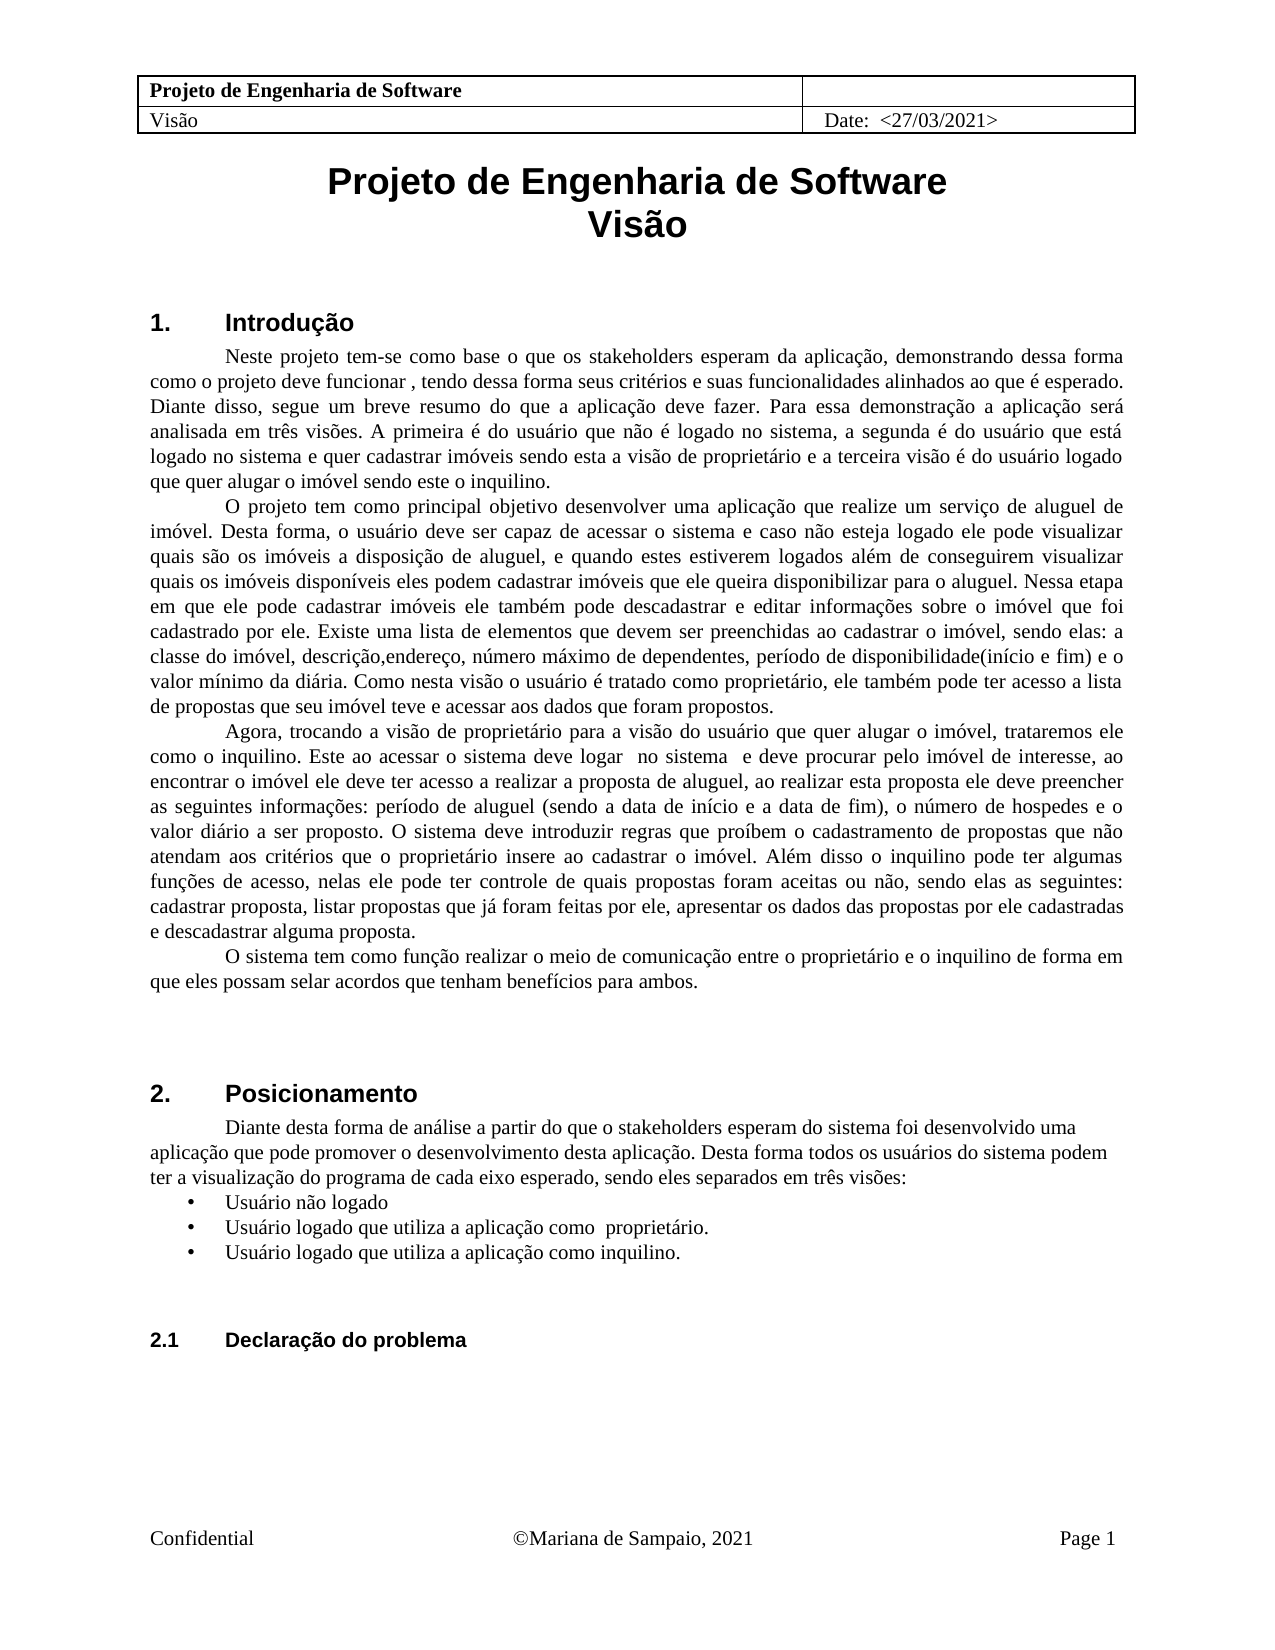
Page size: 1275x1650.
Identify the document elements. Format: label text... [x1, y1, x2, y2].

text O projeto tem como principal objetivo desenvolver uma aplicação que realize um serviço de aluguel de imóvel. Desta forma, o usuário deve ser capaz de acessar o sistema e caso não esteja logado ele pode visualizar quais são os imóveis a disposição de aluguel, e quando estes estiverem logados além de conseguirem visualizar quais os imóveis disponíveis eles podem cadastrar imóveis que ele queira disponibilizar para o aluguel. Nessa etapa em que ele pode cadastrar imóveis ele também pode descadastrar e editar informações sobre o imóvel que foi cadastrado por ele. Existe uma lista de elementos que devem ser preenchidas ao cadastrar o imóvel, sendo elas: a classe do imóvel, descrição,endereço, número máximo de dependentes, período de disponibilidade(início e fim) e o valor mínimo da diária. Como nesta visão o usuário é tratado como proprietário, ele também pode ter acesso a lista de propostas que seu imóvel teve e acessar aos dados que foram propostos. [150, 493, 1125, 718]
subtitle Posicionamento [150, 1079, 1125, 1108]
subtitle Introdução [150, 308, 1125, 336]
list Usuário logado que utiliza a aplicação como inquilino. [187, 1239, 1125, 1264]
text Diante desta forma de análise a partir do que o stakeholders esperam do sistema foi desenvolvido uma aplicação que pode promover o desenvolvimento desta aplicação. Desta forma todos os usuários do sistema podem ter a visualização do programa de cada eixo esperado, sendo eles separados em três visões: [150, 1114, 1125, 1189]
text O sistema tem como função realizar o meio de comunicação entre o proprietário e o inquilino de forma em que eles possam selar acordos que tenham benefícios para ambos. [150, 943, 1125, 993]
text Agora, trocando a visão de proprietário para a visão do usuário que quer alugar o imóvel, trataremos ele como o inquilino. Este ao acessar o sistema deve logar no sistema e deve procurar pelo imóvel de interesse, ao encontrar o imóvel ele deve ter acesso a realizar a proposta de aluguel, ao realizar esta proposta ele deve preencher as seguintes informações: período de aluguel (sendo a data de início e a data de fim), o número de hospedes e o valor diário a ser proposto. O sistema deve introduzir regras que proíbem o cadastramento de propostas que não atendam aos critérios que o proprietário insere ao cadastrar o imóvel. Além disso o inquilino pode ter algumas funções de acesso, nelas ele pode ter controle de quais propostas foram aceitas ou não, sendo elas as seguintes: cadastrar proposta, listar propostas que já foram feitas por ele, apresentar os dados das propostas por ele cadastradas e descadastrar alguma proposta. [150, 718, 1125, 943]
subtitle Projeto de Engenharia de Software [150, 159, 1125, 202]
text Neste projeto tem-se como base o que os stakeholders esperam da aplicação, demonstrando dessa forma como o projeto deve funcionar , tendo dessa forma seus critérios e suas funcionalidades alinhados ao que é esperado. Diante disso, segue um breve resumo do que a aplicação deve fazer. Para essa demonstração a aplicação será analisada em três visões. A primeira é do usuário que não é logado no sistema, a segunda é do usuário que está logado no sistema e quer cadastrar imóveis sendo esta a visão de proprietário e a terceira visão é do usuário logado que quer alugar o imóvel sendo este o inquilino. [150, 343, 1125, 493]
list Usuário logado que utiliza a aplicação como proprietário. [187, 1214, 1125, 1239]
subtitle Declaração do problema [150, 1327, 1125, 1352]
subtitle Visão [150, 202, 1125, 245]
list Usuário não logado [187, 1189, 1125, 1214]
